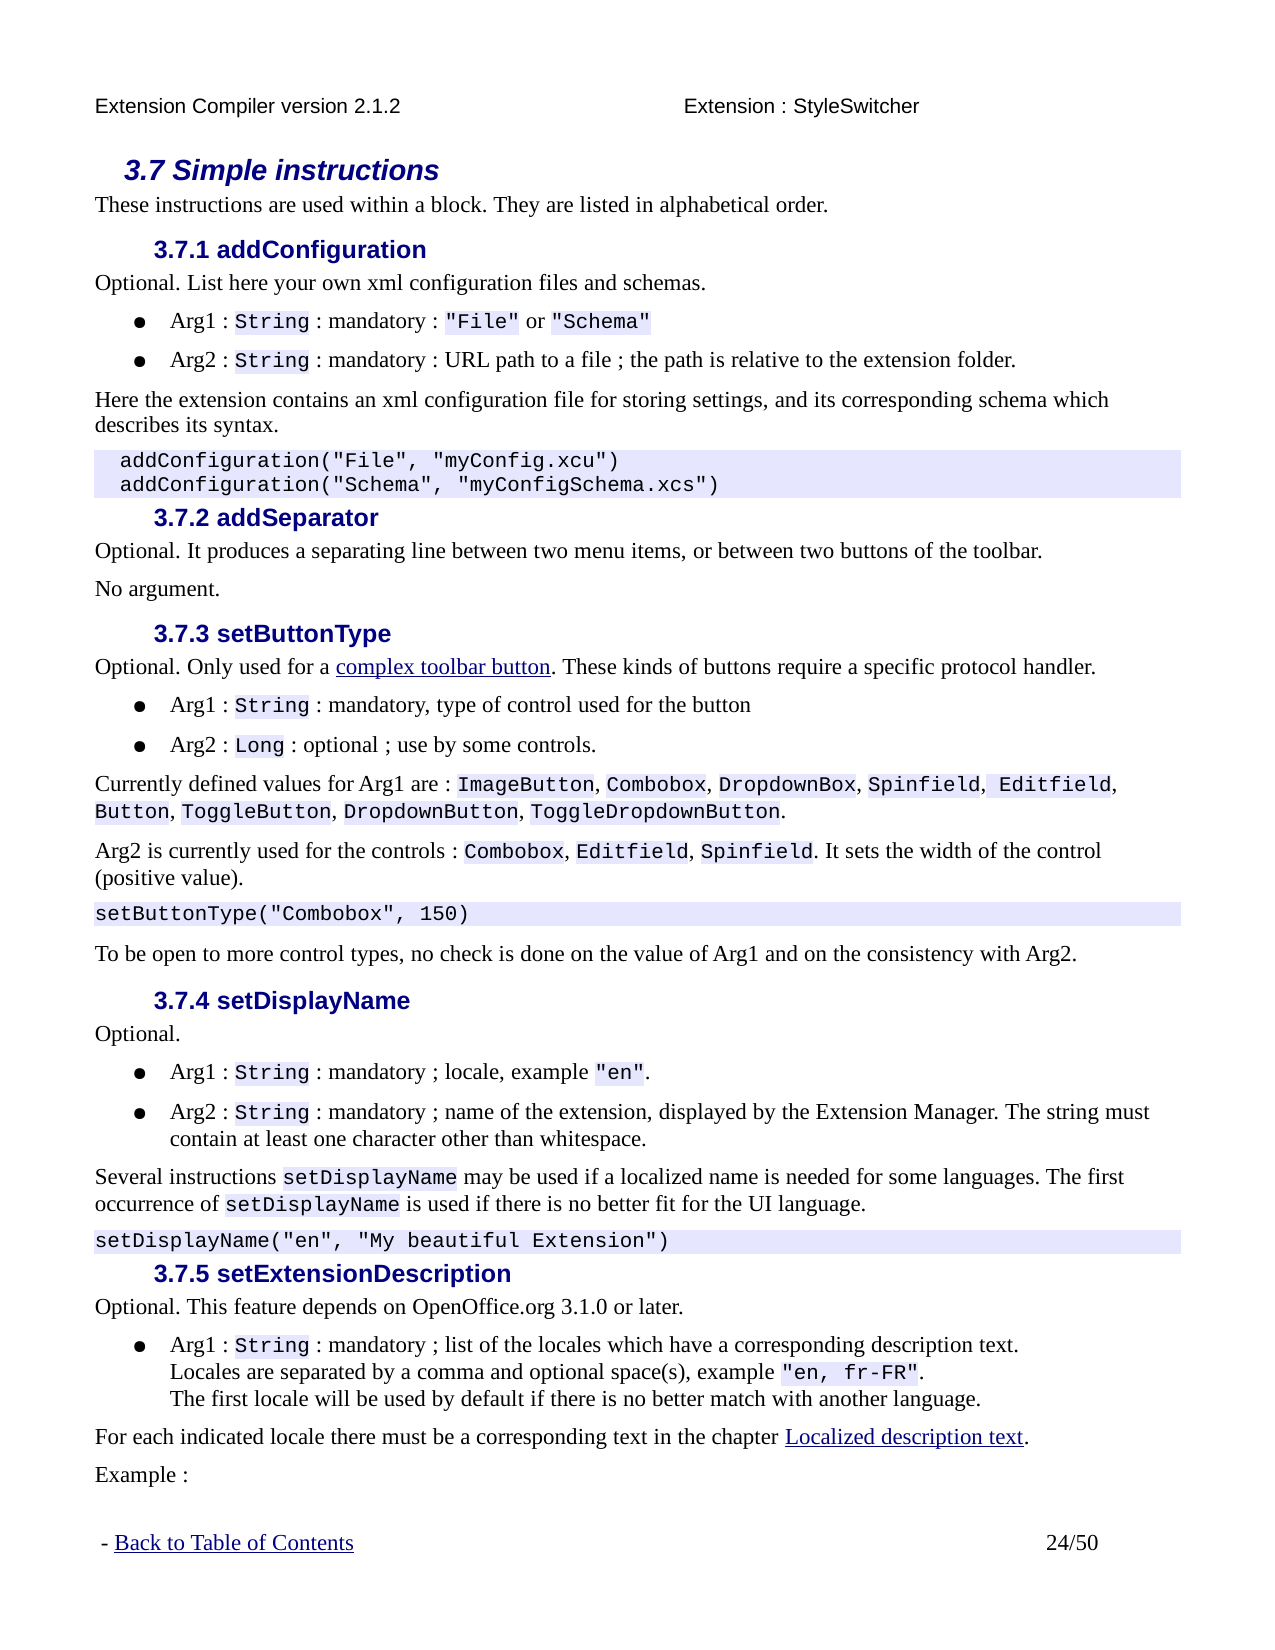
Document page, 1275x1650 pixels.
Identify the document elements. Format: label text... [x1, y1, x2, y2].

subtitle setButtonType [153, 620, 1181, 648]
list Arg2 : String : mandatory : URL path to a file ; the path is relative to the extension folder. [132, 347, 1181, 374]
subtitle setExtensionDescription [153, 1260, 1181, 1288]
list Arg1 : String : mandatory ; list of the locales which have a corresponding description text. Locales are separated by a comma and optional space(s), example "en, fr-FR". The first locale will be used by default if there is no better match with another language. [132, 1332, 1181, 1411]
text Currently defined values for Arg1 are : ImageButton, Combobox, DropdownBox, Spinfield, Editfield, Button, ToggleButton, DropdownButton, ToggleDropdownButton. [94, 771, 1181, 825]
text Optional. [94, 1021, 1181, 1047]
text setDisplayName("en", "My beautiful Extension") [94, 1230, 1181, 1254]
text Several instructions setDisplayName may be used if a localized name is needed for some languages. The first occurrence of setDisplayName is used if there is no better fit for the UI language. [94, 1163, 1181, 1217]
text No argument. [94, 576, 1181, 602]
text Arg2 is currently used for the controls : Combobox, Editfield, Spinfield. It sets the width of the control (positive value). [94, 837, 1181, 890]
list Arg1 : String : mandatory, type of control used for the button [132, 692, 1181, 719]
list Arg2 : String : mandatory ; name of the extension, displayed by the Extension Manager. The string must contain at least one character other than whitespace. [132, 1098, 1181, 1151]
subtitle addConfiguration [153, 236, 1181, 264]
text setButtonType("Combobox", 150) [94, 902, 1181, 926]
subtitle setDisplayName [153, 987, 1181, 1015]
text Optional. Only used for a complex toolbar button. These kinds of buttons require a specific protocol handler. [94, 654, 1181, 679]
text For each indicated locale there must be a corresponding text in the chapter Localized description text. [94, 1424, 1181, 1449]
subtitle Simple instructions [124, 153, 1181, 186]
text Optional. This feature depends on OpenOffice.org 3.1.0 or later. [94, 1294, 1181, 1319]
text To be open to more control types, no check is done on the value of Arg1 and on the consistency with Arg2. [94, 941, 1181, 967]
subtitle addSeparator [153, 504, 1181, 532]
text Optional. List here your own xml configuration files and schemas. [94, 270, 1181, 295]
text Optional. It produces a separating line between two menu items, or between two buttons of the toolbar. [94, 538, 1181, 564]
text Here the extension contains an xml configuration file for storing settings, and its corresponding schema which describes its syntax. [94, 387, 1181, 438]
text addConfiguration("File", "myConfig.xcu") [94, 450, 1181, 474]
text Example : [94, 1462, 1181, 1487]
text addConfiguration("Schema", "myConfigSchema.xcs") [94, 474, 1181, 498]
list Arg1 : String : mandatory ; locale, example "en". [132, 1059, 1181, 1086]
list Arg2 : Long : optional ; use by some controls. [132, 732, 1181, 758]
text These instructions are used within a block. They are listed in alphabetical order. [94, 192, 1181, 217]
list Arg1 : String : mandatory : "File" or "Schema" [132, 308, 1181, 335]
